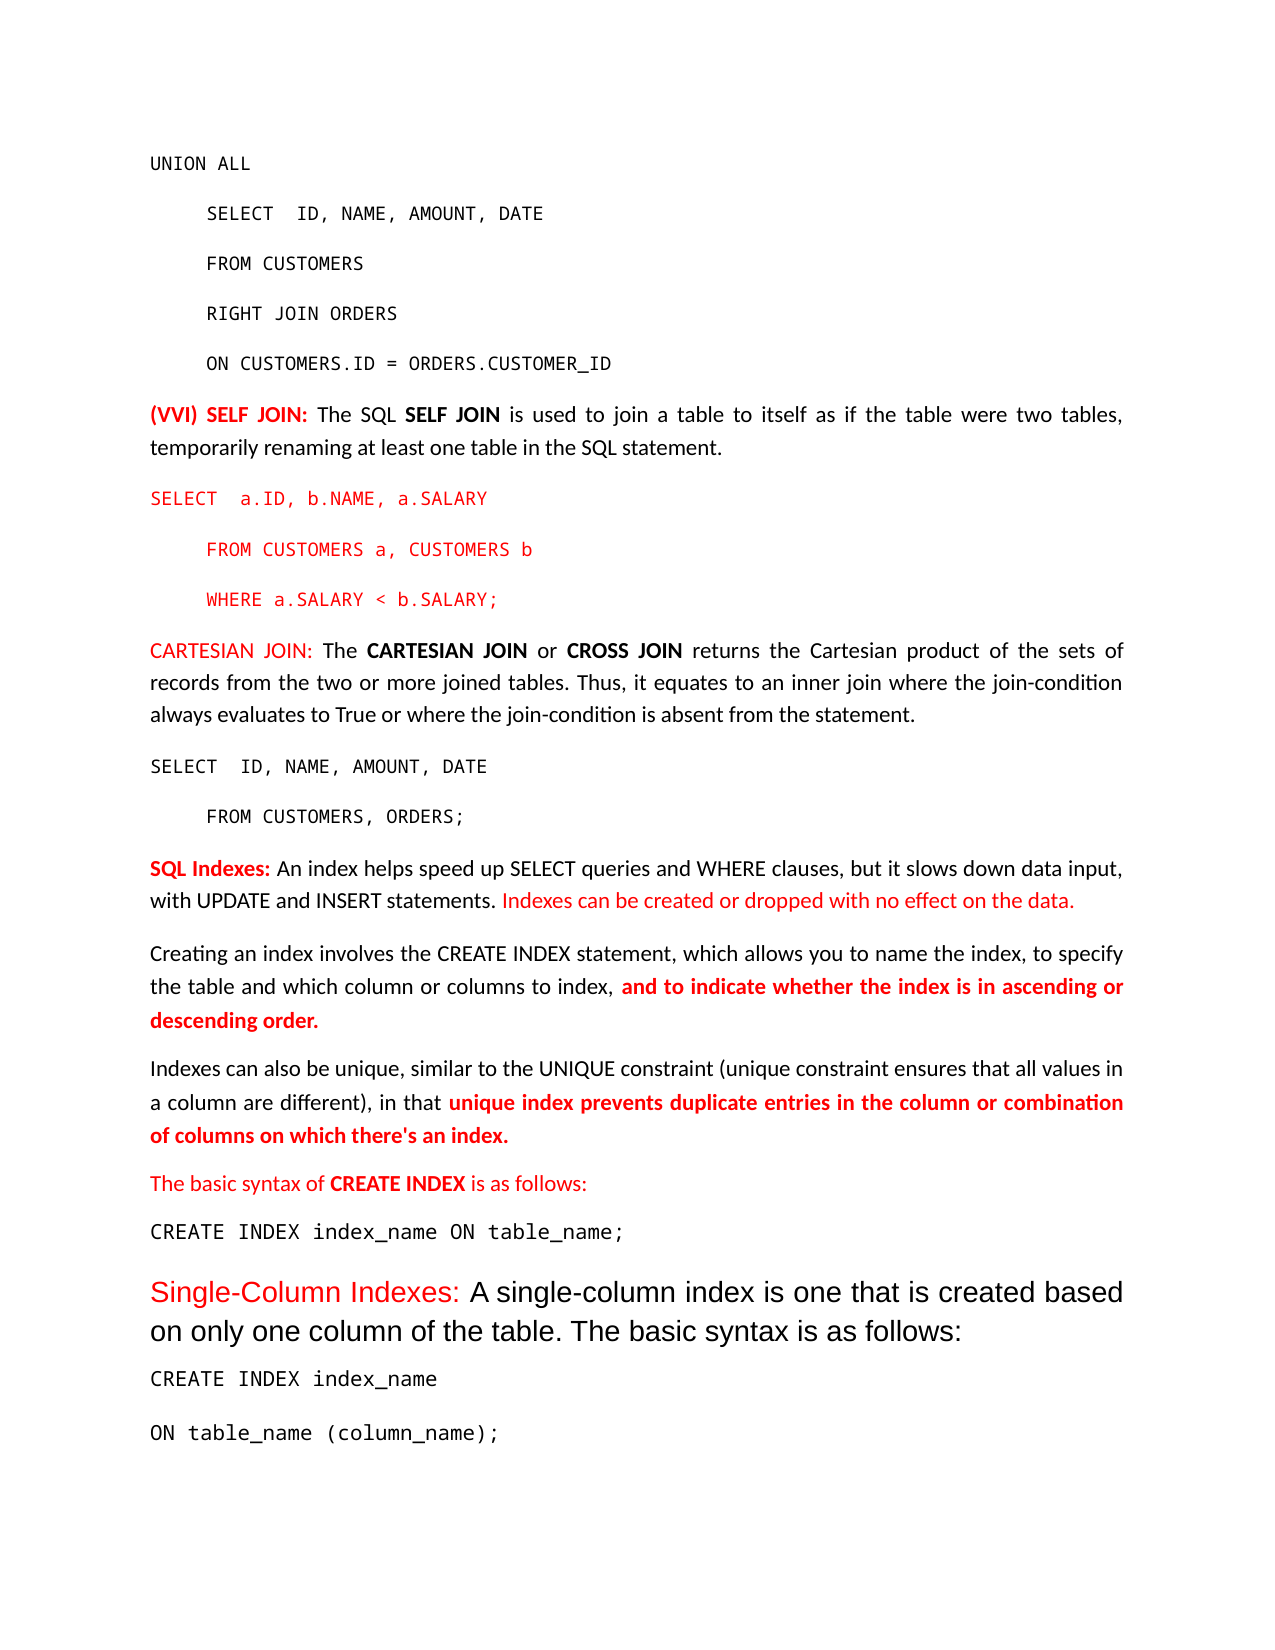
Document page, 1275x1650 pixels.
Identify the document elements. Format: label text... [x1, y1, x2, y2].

text FROM CUSTOMERS [150, 250, 1125, 276]
text (VVI) SELF JOIN: The SQL SELF JOIN is used to join a table to itself as if the table were two tables, temporarily renaming at least one table in the SQL statement. [150, 401, 1125, 461]
text CREATE INDEX index_name ON table_name; [150, 1217, 1125, 1246]
text FROM CUSTOMERS, ORDERS; [150, 803, 1125, 829]
text RIGHT JOIN ORDERS [150, 300, 1125, 326]
text Indexes can also be unique, similar to the UNIQUE constraint (unique constraint ensures that all values in a column are different), in that unique index prevents duplicate entries in the column or combination of columns on which there's an index. [150, 1054, 1125, 1149]
text CARTESIAN JOIN: The CARTESIAN JOIN or CROSS JOIN returns the Cartesian product of the sets of records from the two or more joined tables. Thus, it equates to an inner join where the join-condition always evaluates to True or where the join-condition is absent from the statement. [150, 636, 1125, 728]
text The basic syntax of CREATE INDEX is as follows: [150, 1169, 1125, 1197]
text WHERE a.SALARY < b.SALARY; [150, 586, 1125, 611]
text UNION ALL [150, 150, 1125, 176]
text ON CUSTOMERS.ID = ORDERS.CUSTOMER_ID [150, 350, 1125, 376]
text ON table_name (column_name); [150, 1418, 1125, 1446]
subtitle Single-Column Indexes: A single-column index is one that is created based on only one column of the table. The basic syntax is as follows: [150, 1275, 1125, 1347]
text SQL Indexes: An index helps speed up SELECT queries and WHERE clauses, but it slows down data input, with UPDATE and INSERT statements. Indexes can be created or dropped with no effect on the data. [150, 854, 1125, 914]
text SELECT ID, NAME, AMOUNT, DATE [150, 753, 1125, 779]
text Creating an index involves the CREATE INDEX statement, which allows you to name the index, to specify the table and which column or columns to index, and to indicate whether the index is in ascending or descending order. [150, 939, 1125, 1034]
text SELECT a.ID, b.NAME, a.SALARY [150, 486, 1125, 511]
text FROM CUSTOMERS a, CUSTOMERS b [150, 536, 1125, 561]
text SELECT ID, NAME, AMOUNT, DATE [150, 200, 1125, 226]
text CREATE INDEX index_name [150, 1364, 1125, 1393]
